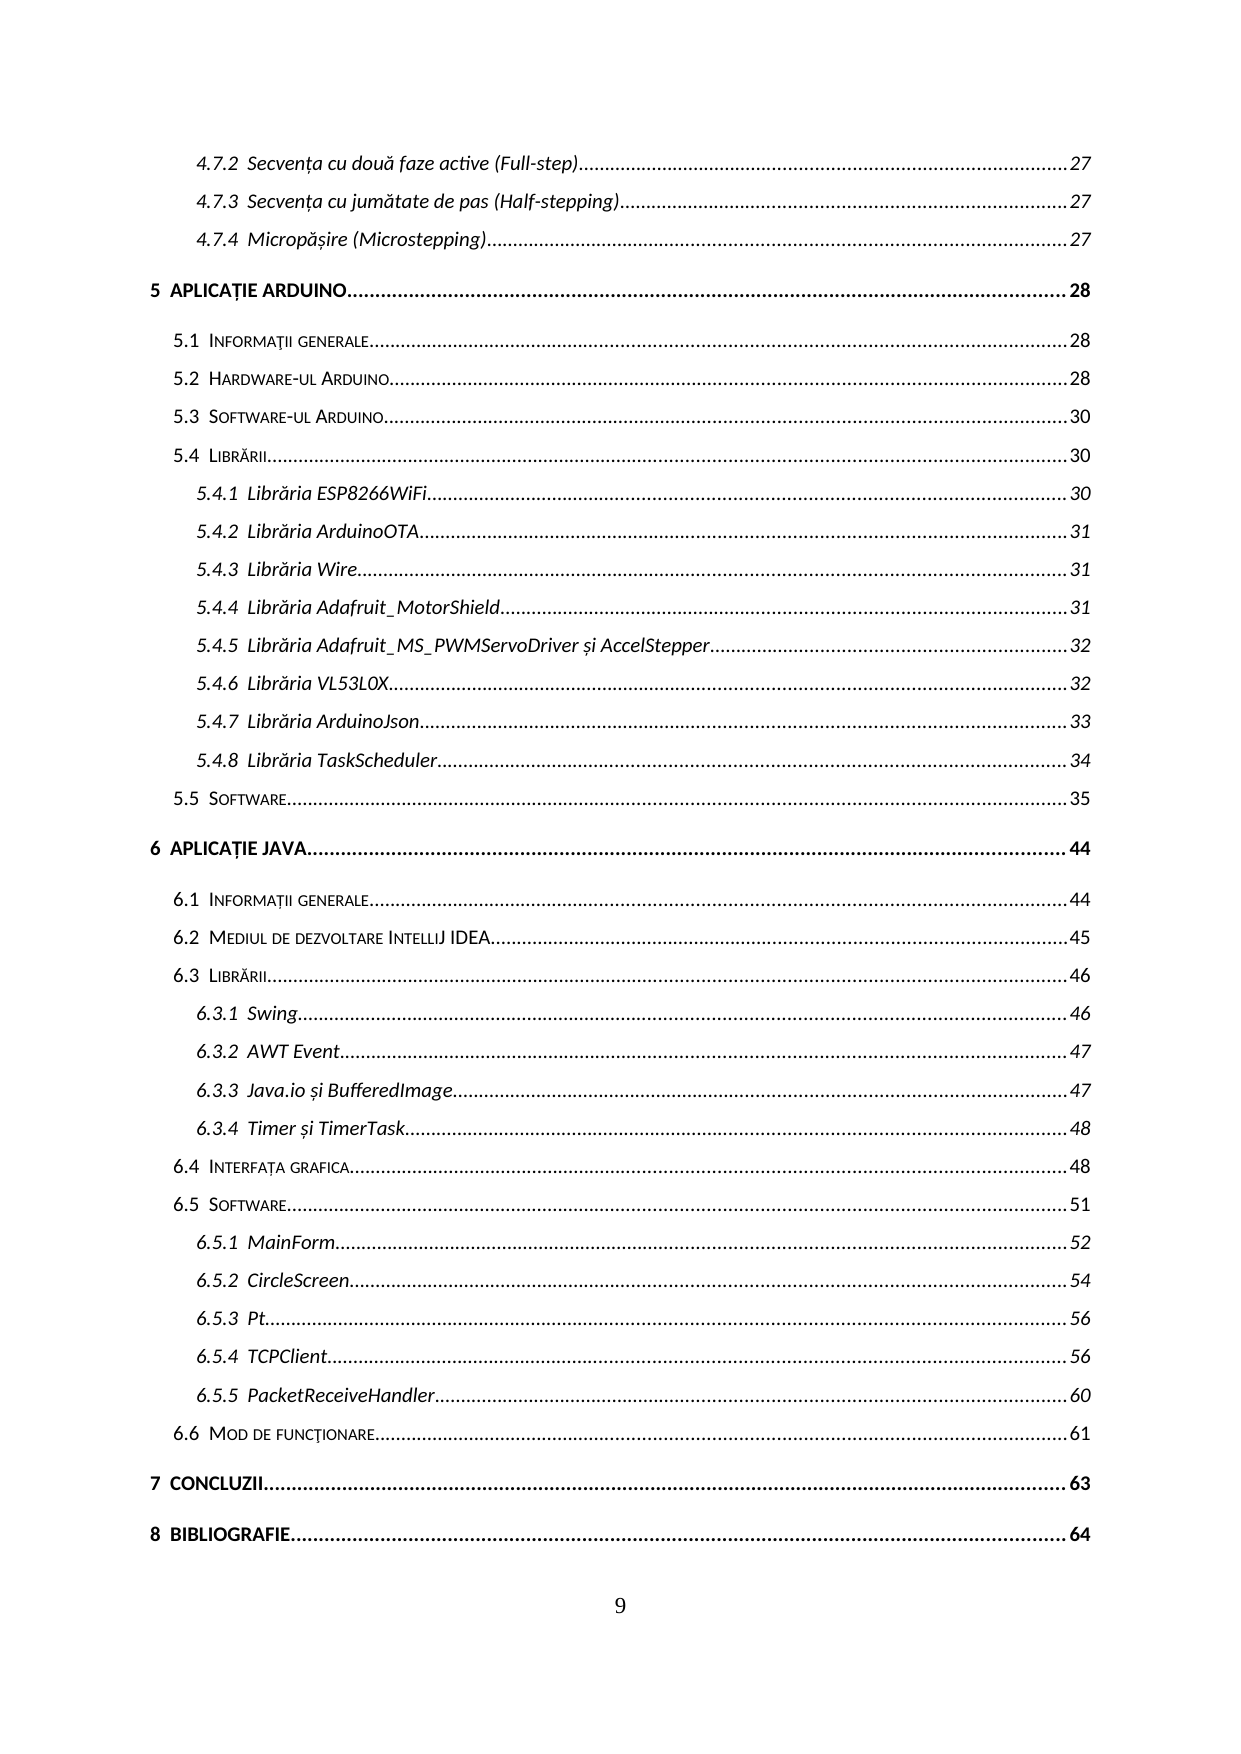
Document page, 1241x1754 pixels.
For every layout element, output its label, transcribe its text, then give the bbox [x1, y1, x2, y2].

text 6.5.5 PacketReceiveHandler 60 [196, 1382, 1091, 1407]
text 6.3.2 AWT Event 47 [196, 1039, 1091, 1064]
text 5.4.5 Librăria Adafruit_MS_PWMServoDriver și AccelStepper 32 [196, 632, 1091, 658]
text 6.6 Mod de funcţionare 61 [173, 1420, 1091, 1445]
text 6.3 Librării 46 [173, 962, 1091, 988]
text 5.4 Librării 30 [173, 442, 1091, 467]
text 6.5.3 Pt 56 [196, 1306, 1091, 1331]
text 5.4.2 Librăria ArduinoOTA 31 [196, 518, 1091, 543]
text 6.3.3 Java.io și BufferedImage 47 [196, 1077, 1091, 1102]
text 6.4 Interfața grafica 48 [173, 1153, 1091, 1178]
text 5.4.1 Librăria ESP8266WiFi 30 [196, 480, 1091, 505]
text 4.7.4 Micropășire (Microstepping) 27 [196, 226, 1091, 252]
text 5.4.6 Librăria VL53L0X 32 [196, 671, 1091, 696]
text 7 Concluzii 63 [150, 1471, 1091, 1496]
text 4.7.3 Secvența cu jumătate de pas (Half-stepping) 27 [196, 188, 1091, 213]
text 5.4.4 Librăria Adafruit_MotorShield 31 [196, 594, 1091, 620]
text 5.4.7 Librăria ArduinoJson 33 [196, 709, 1091, 734]
text 5.1 Informaţii generale 28 [173, 327, 1091, 353]
text 5.3 Software-ul Arduino 30 [173, 404, 1091, 429]
text 5.4.3 Librăria Wire 31 [196, 556, 1091, 582]
text 6.2 Mediul de dezvoltare IntelliJ IDEA 45 [173, 924, 1091, 950]
text 5.2 Hardware-ul Arduino 28 [173, 366, 1091, 391]
text 6.1 Informații generale 44 [173, 886, 1091, 912]
text 6.3.4 Timer și TimerTask 48 [196, 1115, 1091, 1140]
text 5.5 Software 35 [173, 785, 1091, 810]
text 6.3.1 Swing 46 [196, 1001, 1091, 1026]
text 5.4.8 Librăria TaskScheduler 34 [196, 747, 1091, 772]
text 6 Aplicație java 44 [150, 836, 1091, 861]
text 4.7.2 Secvența cu două faze active (Full-step) 27 [196, 150, 1091, 175]
text 6.5.4 TCPClient 56 [196, 1344, 1091, 1369]
text 6.5.2 CircleScreen 54 [196, 1267, 1091, 1293]
text 5 Aplicație Arduino 28 [150, 277, 1091, 302]
text 6.5.1 MainForm 52 [196, 1229, 1091, 1255]
text 6.5 Software 51 [173, 1191, 1091, 1217]
text 8 Bibliografie 64 [150, 1521, 1091, 1547]
